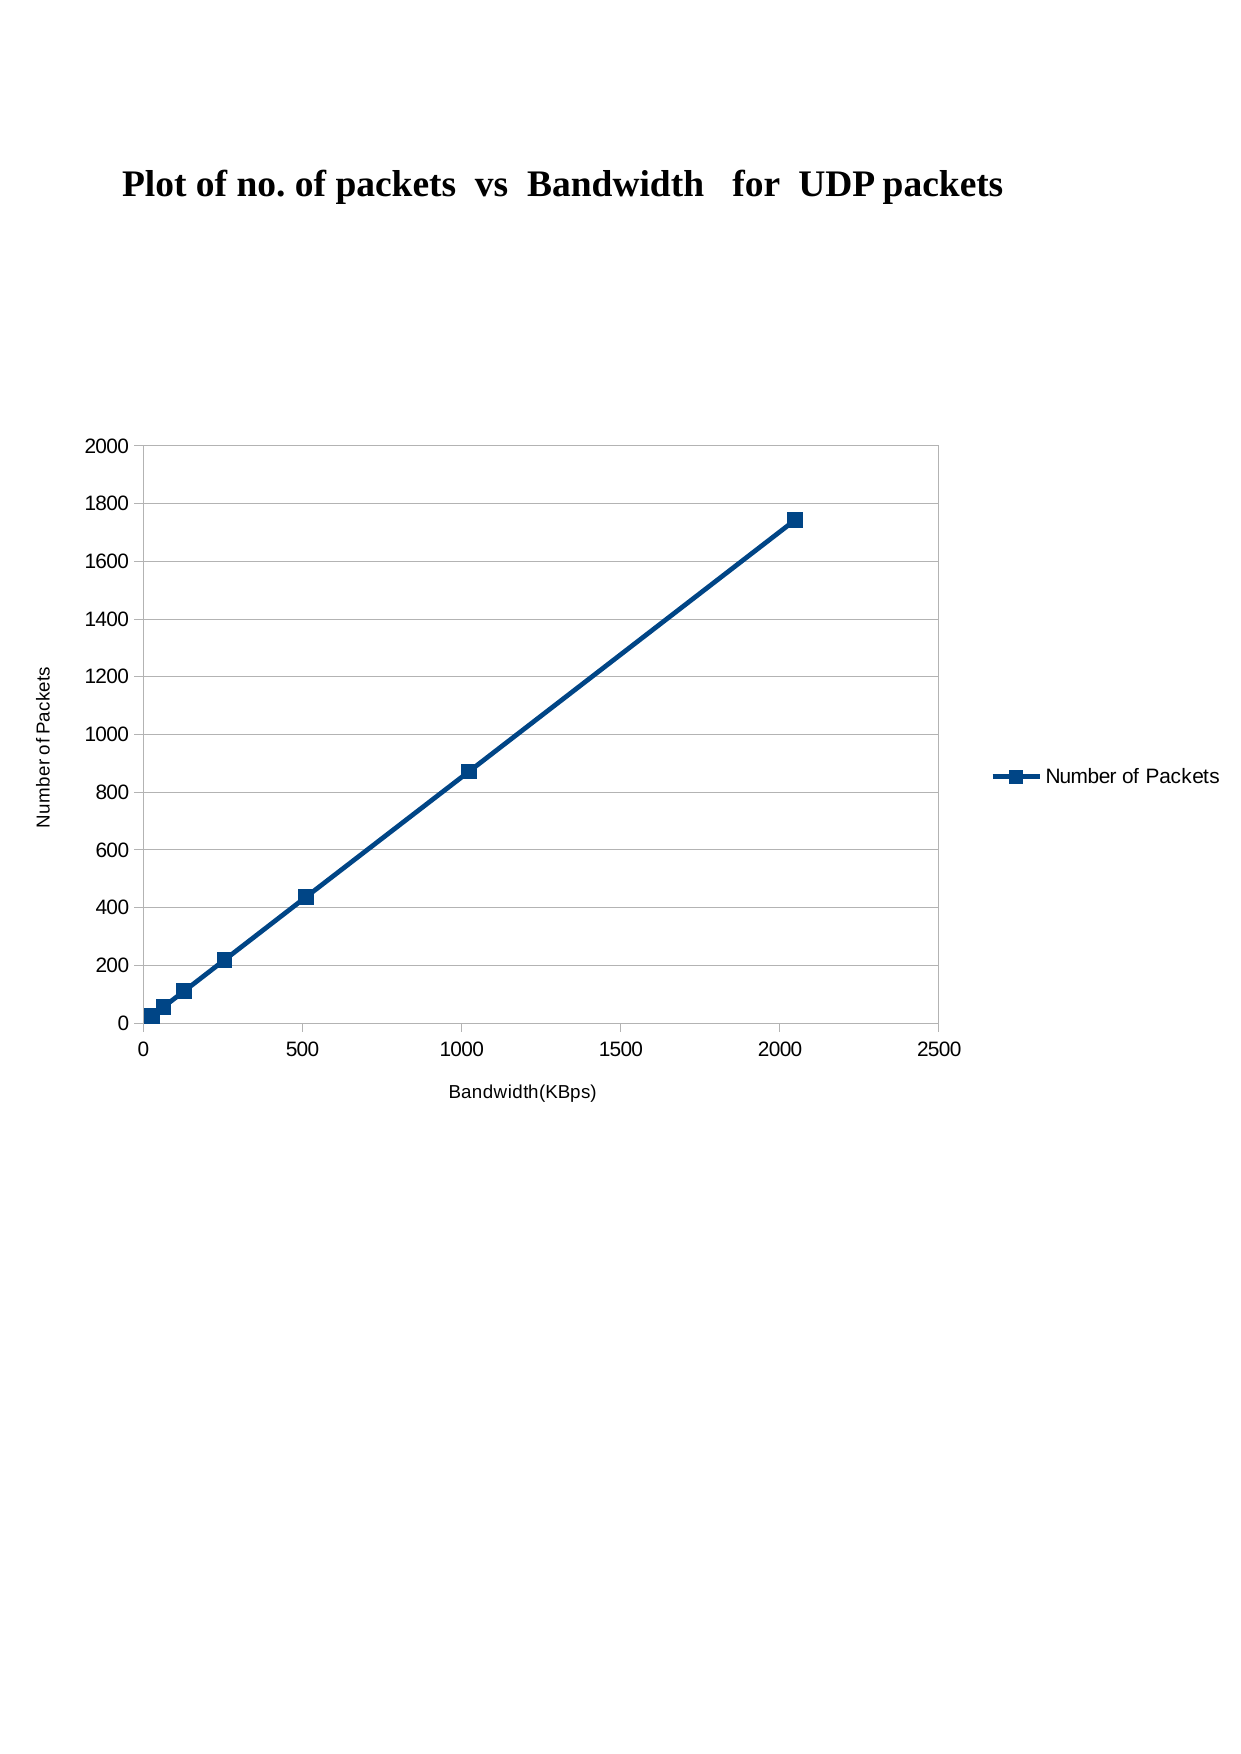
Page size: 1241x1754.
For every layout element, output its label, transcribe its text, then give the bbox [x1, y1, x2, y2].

text Plot of no. of packets vs Bandwidth for UDP packets [75, 161, 1165, 204]
